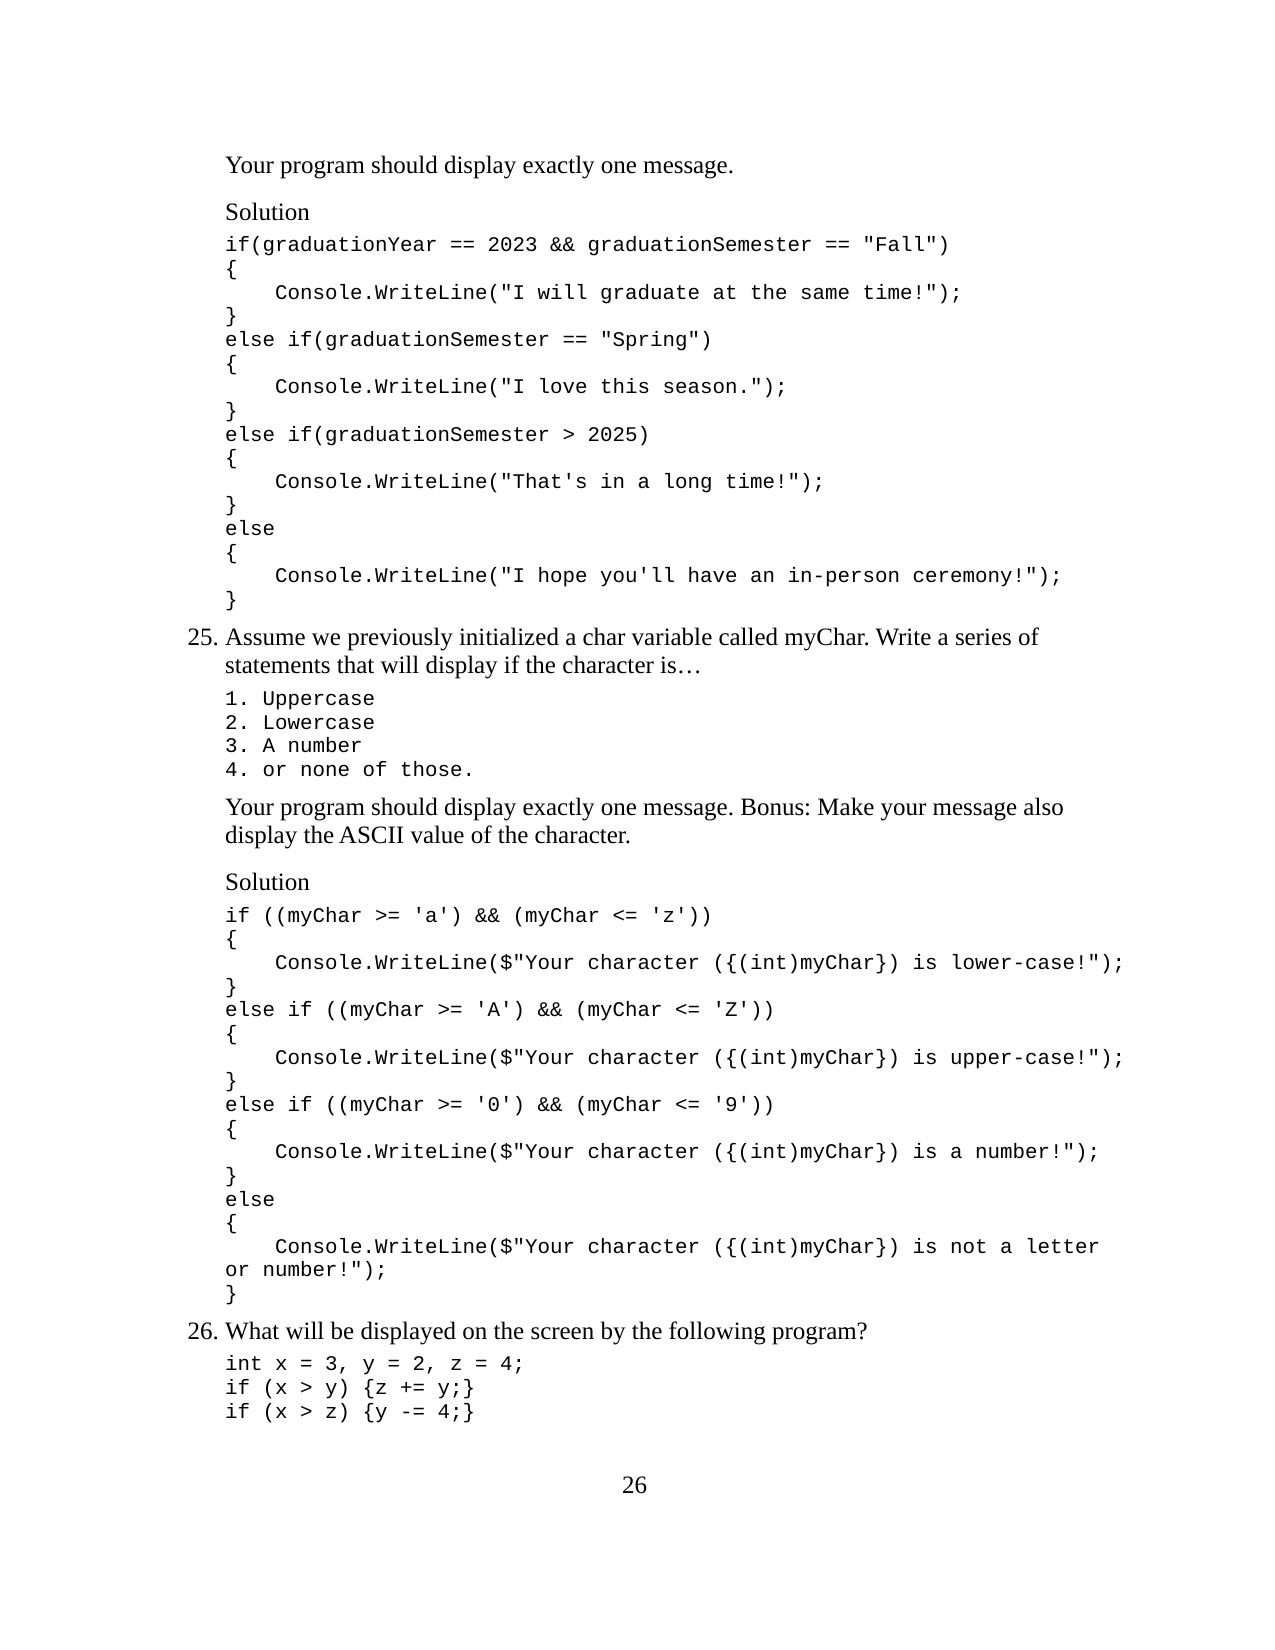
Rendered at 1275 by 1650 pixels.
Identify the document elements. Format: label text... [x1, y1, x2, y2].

list { [187, 928, 1125, 952]
list int x = 3, y = 2, z = 4; [187, 1353, 1125, 1377]
list Lowercase [225, 712, 1125, 735]
list Console.WriteLine("I hope you'll have an in-person ceremony!"); [187, 565, 1125, 589]
list Uppercase [225, 688, 1125, 712]
list else if(graduationSemester > 2025) [187, 423, 1125, 447]
list { [187, 258, 1125, 282]
list } [187, 400, 1125, 423]
list else if(graduationSemester == "Spring") [187, 329, 1125, 353]
list { [187, 1118, 1125, 1141]
list } [187, 1165, 1125, 1188]
list } [187, 976, 1125, 999]
list { [187, 542, 1125, 565]
list else if ((myChar >= '0') && (myChar <= '9')) [187, 1094, 1125, 1118]
list Console.WriteLine($"Your character ({(int)myChar}) is lower-case!"); [187, 952, 1125, 976]
list else [187, 1188, 1125, 1212]
list Console.WriteLine($"Your character ({(int)myChar}) is upper-case!"); [187, 1047, 1125, 1070]
list { [187, 1212, 1125, 1236]
list if (x > y) {z += y;} [187, 1377, 1125, 1401]
list if ((myChar >= 'a') && (myChar <= 'z')) [187, 905, 1125, 928]
list or none of those. [225, 759, 1125, 783]
list Console.WriteLine("I will graduate at the same time!"); [187, 282, 1125, 305]
list Assume we previously initialized a char variable called myChar. Write a series of statements that will display if the character is… [187, 622, 1125, 679]
list } [187, 1070, 1125, 1094]
list What will be displayed on the screen by the following program? [187, 1316, 1125, 1344]
list Your program should display exactly one message. Bonus: Make your message also display the ASCII value of the character. [187, 792, 1125, 849]
list Console.WriteLine($"Your character ({(int)myChar}) is a number!"); [187, 1141, 1125, 1165]
list } [187, 1283, 1125, 1307]
list } [187, 494, 1125, 518]
list Console.WriteLine("I love this season."); [187, 376, 1125, 400]
list else [187, 518, 1125, 542]
list Solution [187, 197, 1125, 225]
list { [187, 447, 1125, 471]
list { [187, 1023, 1125, 1047]
list Your program should display exactly one message. [187, 150, 1125, 179]
list Solution [187, 867, 1125, 896]
list } [187, 305, 1125, 329]
list Console.WriteLine($"Your character ({(int)myChar}) is not a letter or number!"); [187, 1236, 1125, 1283]
list { [187, 353, 1125, 376]
list Console.WriteLine("That's in a long time!"); [187, 471, 1125, 494]
list else if ((myChar >= 'A') && (myChar <= 'Z')) [187, 999, 1125, 1023]
list } [187, 589, 1125, 613]
list if(graduationYear == 2023 && graduationSemester == "Fall") [187, 234, 1125, 258]
list A number [225, 735, 1125, 759]
list if (x > z) {y -= 4;} [187, 1401, 1125, 1424]
